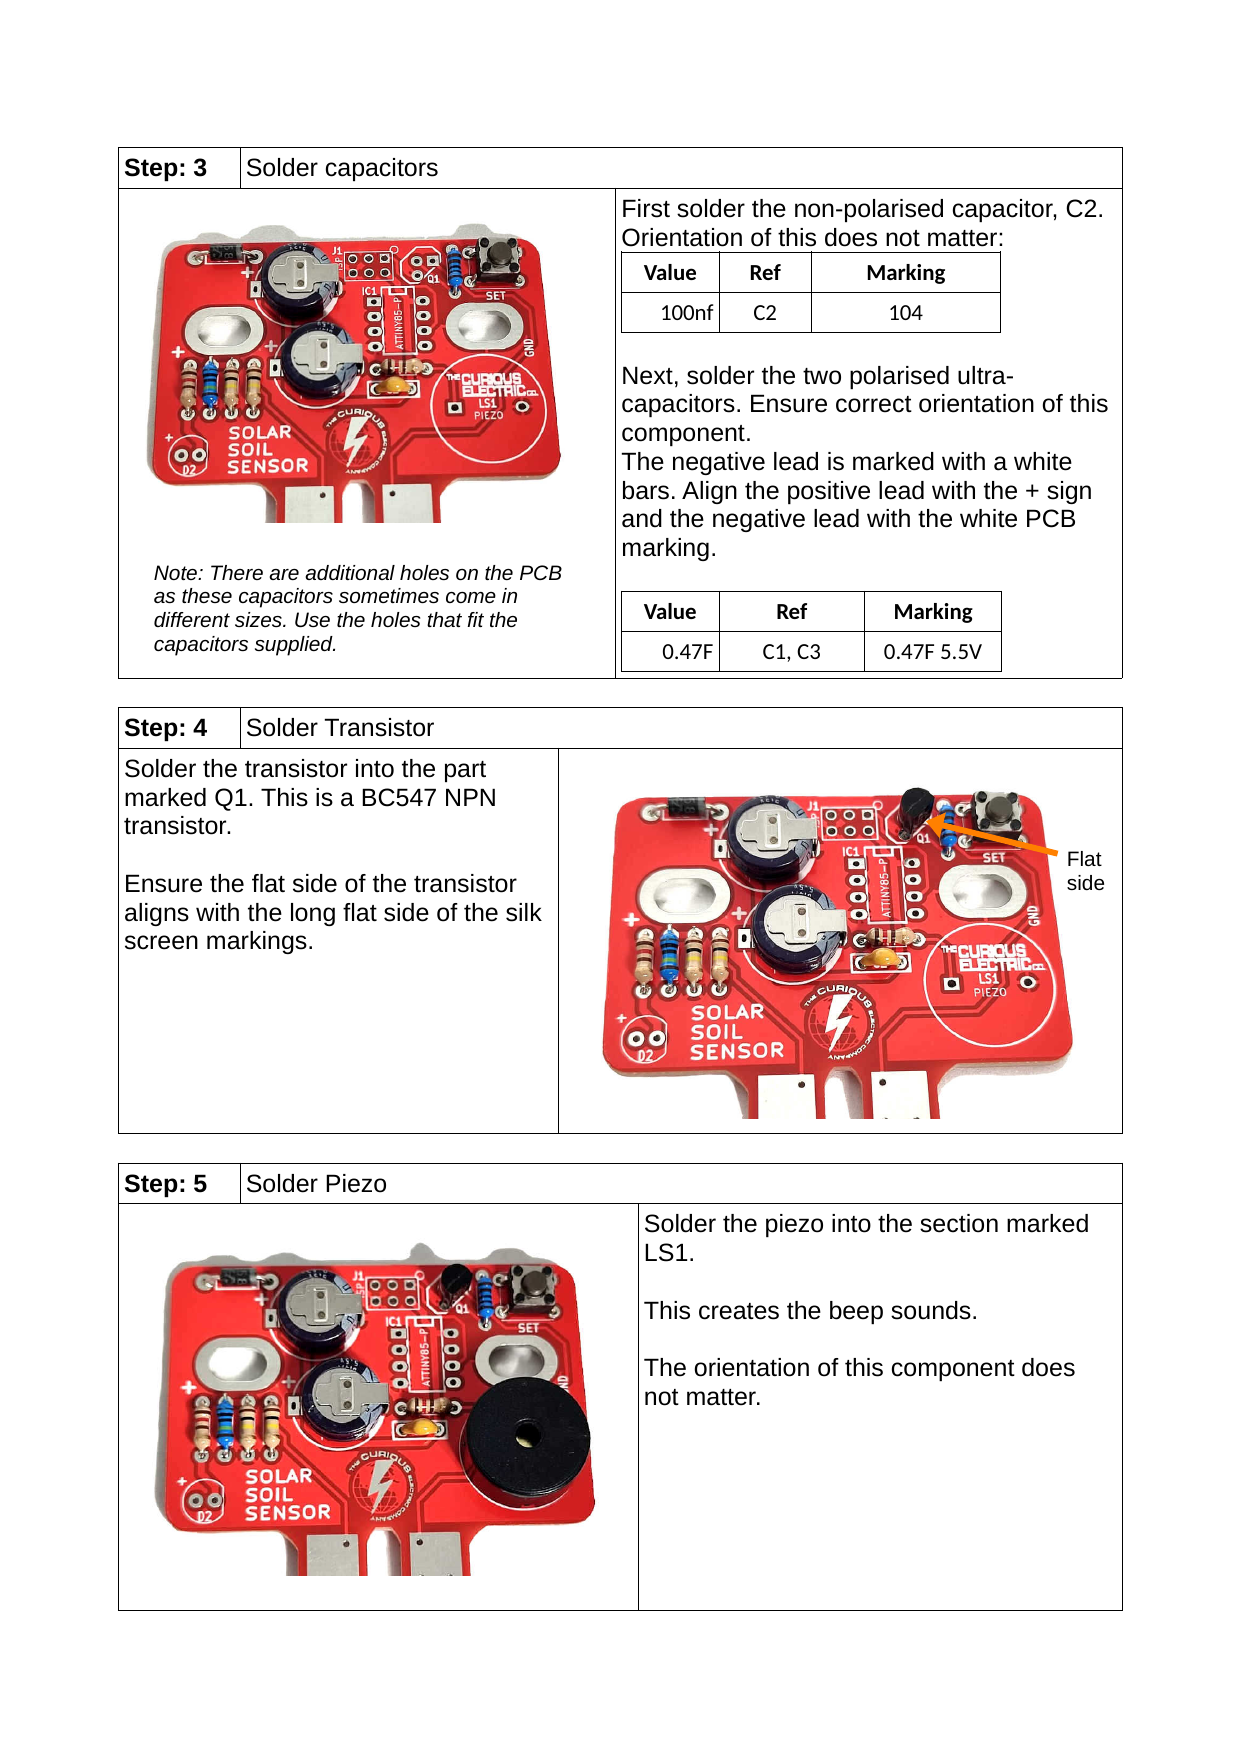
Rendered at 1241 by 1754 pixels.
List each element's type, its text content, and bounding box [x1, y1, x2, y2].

table_cell [119, 189, 615, 677]
table_header Solder Piezo [241, 1164, 1122, 1203]
table_cell Solder the piezo into the section marked LS1. This creates the beep sounds. The orientation of this component does not matter. [639, 1204, 1122, 1610]
table_cell [119, 1204, 638, 1610]
table_header Step: 3 [119, 148, 240, 188]
table_header Solder Transistor [241, 708, 1122, 747]
table_cell Solder the transistor into the part marked Q1. This is a BC547 NPN transistor. Ensure the flat side of the transistor aligns with the long flat side of the silk screen markings. [119, 749, 558, 1133]
table_header Value [622, 253, 719, 291]
picture [562, 754, 1108, 1119]
table_header Value [622, 592, 719, 631]
table_header Step: 4 [119, 708, 240, 747]
table_cell C2 [720, 293, 811, 331]
table_header Step: 5 [119, 1164, 240, 1203]
table_cell 104 [812, 293, 1000, 331]
table_header Ref [720, 592, 864, 631]
picture [122, 1218, 636, 1576]
picture [123, 203, 608, 523]
table_cell 100nf [622, 293, 719, 331]
table_header Marking [865, 592, 1001, 631]
table_cell [559, 749, 1122, 1133]
table_header Ref [720, 253, 811, 291]
table_cell First solder the non-polarised capacitor, C2. Orientation of this does not matter: Next, solder the two polarised ultra-capacitors. Ensure correct orientation of this component. The negative lead is marked with a white bars. Align the positive lead with the + sign and the negative lead with the white PCB marking. [616, 189, 1122, 677]
table_header Solder capacitors [241, 148, 1122, 188]
table_cell 0.47F [622, 632, 719, 671]
table_header Marking [812, 253, 1000, 291]
table_cell 0.47F 5.5V [865, 632, 1001, 671]
table_cell C1, C3 [720, 632, 864, 671]
